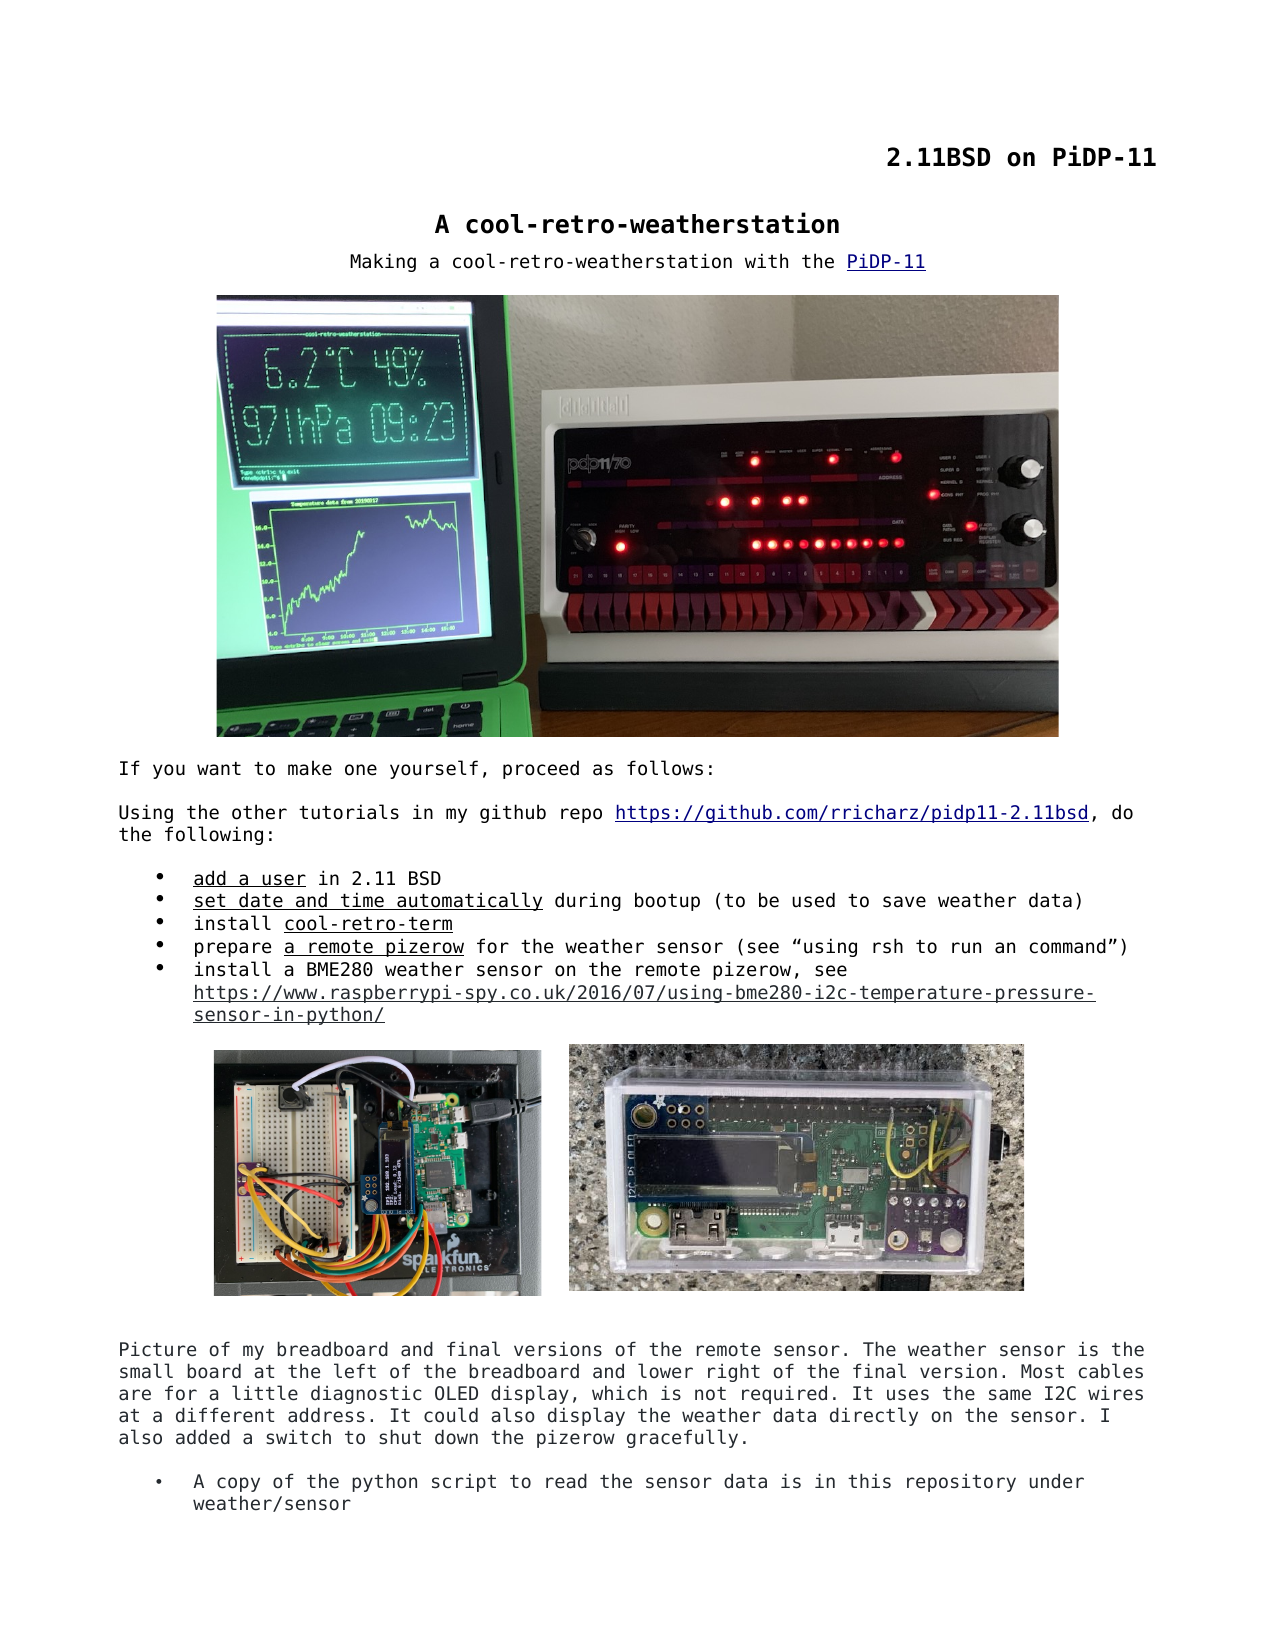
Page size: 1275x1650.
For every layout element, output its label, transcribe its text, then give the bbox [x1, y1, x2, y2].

picture [569, 1044, 1025, 1291]
list A copy of the python script to read the sensor data is in this repository under weather/sensor [156, 1471, 1157, 1514]
text If you want to make one yourself, proceed as follows: [118, 758, 1157, 780]
picture [216, 295, 1059, 737]
title 2.11BSD on PiDP-11 [118, 143, 1157, 172]
picture [213, 1050, 542, 1296]
list install cool-retro-term [156, 913, 1157, 936]
text Using the other tutorials in my github repo https://github.com/rricharz/pidp11-2.11bsd, do the following: [118, 802, 1157, 846]
title A cool-retro-weatherstation [118, 210, 1157, 239]
list prepare a remote pizerow for the weather sensor (see “using rsh to run an command”) [156, 936, 1157, 959]
list add a user in 2.11 BSD [156, 868, 1157, 890]
text Making a cool-retro-weatherstation with the PiDP-11 [118, 251, 1157, 273]
list install a BME280 weather sensor on the remote pizerow, see https://www.raspberrypi-spy.co.uk/2016/07/using-bme280-i2c-temperature-pressure-sensor-in-python/ [156, 959, 1157, 1025]
text Picture of my breadboard and final versions of the remote sensor. The weather sensor is the small board at the left of the breadboard and lower right of the final version. Most cables are for a little diagnostic OLED display, which is not required. It uses the same I2C wires at a different address. It could also display the weather data directly on the sensor. I also added a switch to shut down the pizerow gracefully. [118, 1339, 1157, 1449]
list set date and time automatically during bootup (to be used to save weather data) [156, 890, 1157, 913]
